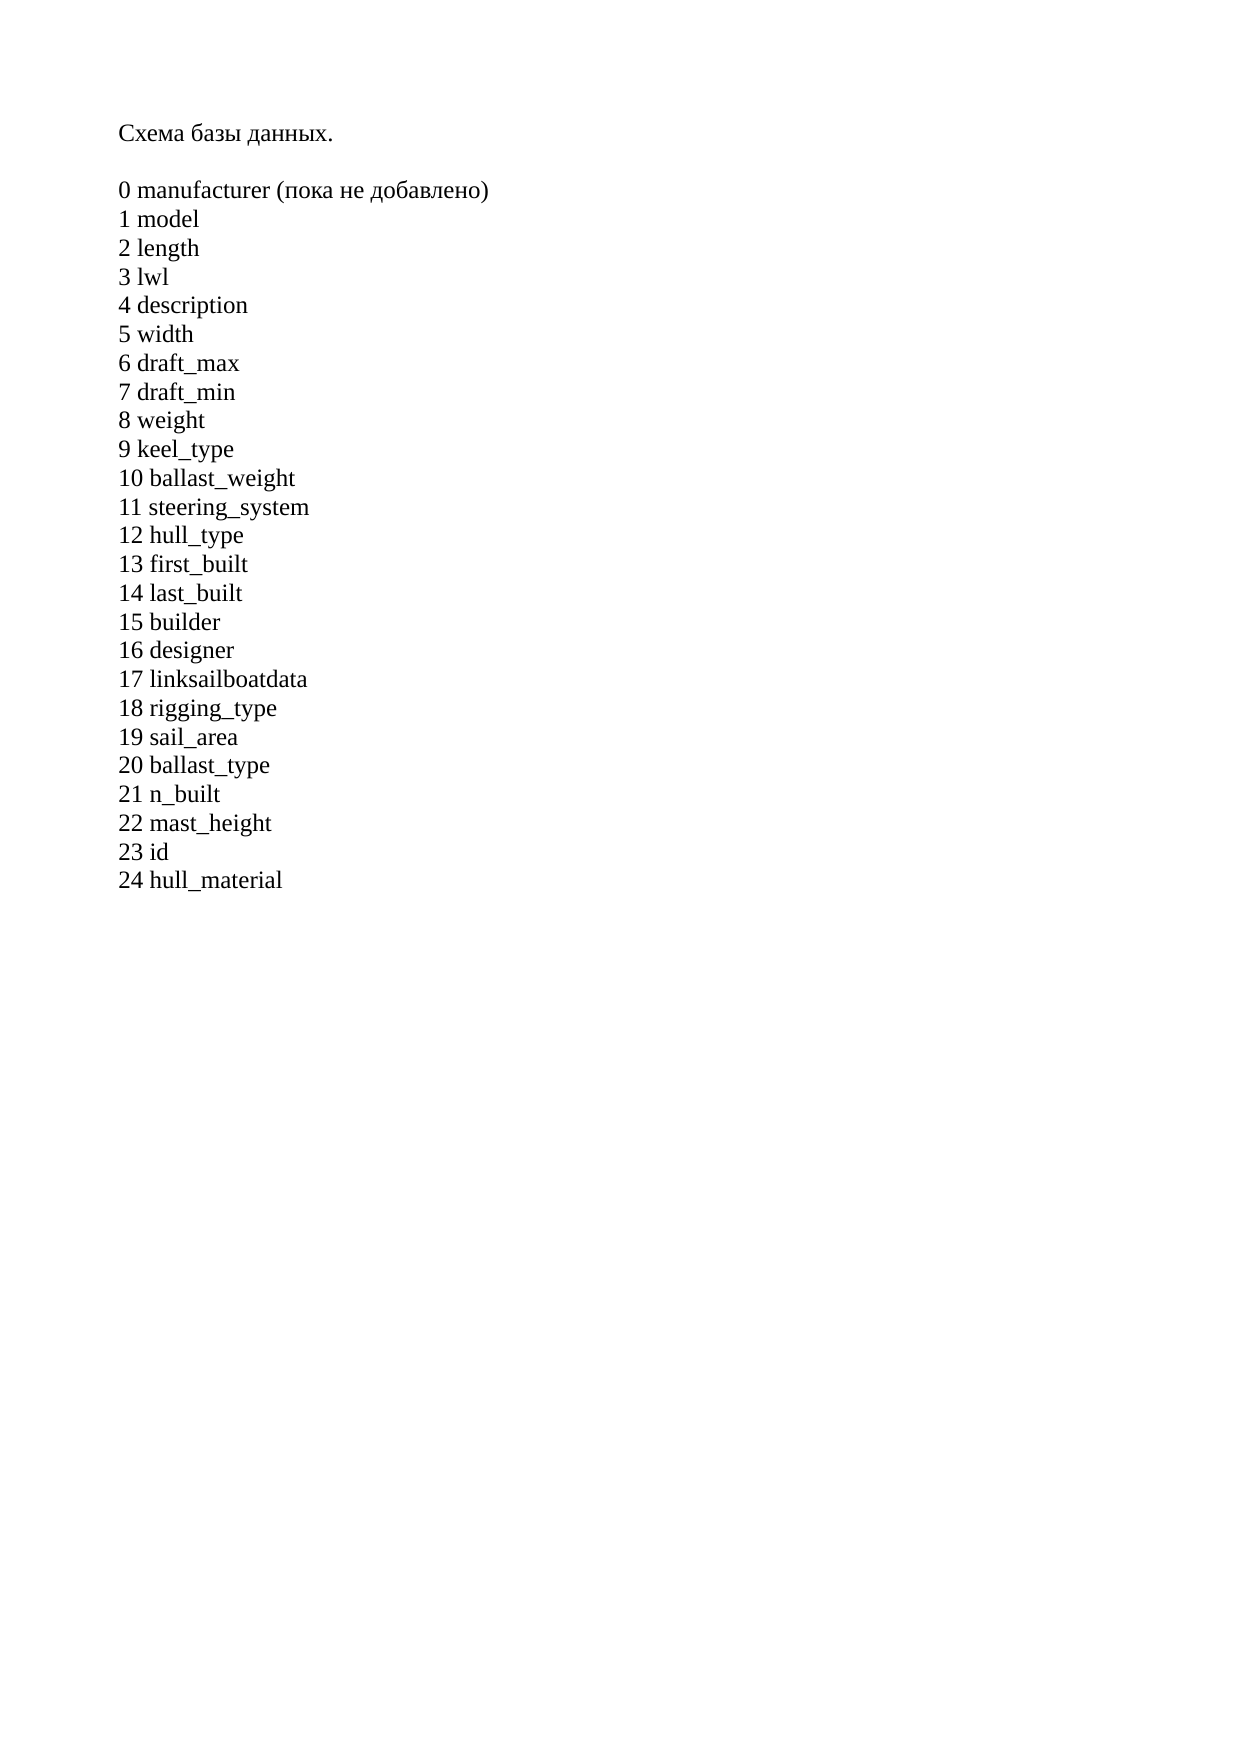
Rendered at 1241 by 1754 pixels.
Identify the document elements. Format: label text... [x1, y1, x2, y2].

text 11 steering_system [118, 492, 1122, 521]
text 20 ballast_type [118, 751, 1122, 779]
text 15 builder [118, 607, 1122, 636]
text 14 last_built [118, 578, 1122, 607]
text 16 designer [118, 636, 1122, 664]
text Схема базы данных. [118, 118, 1122, 147]
text 2 length [118, 233, 1122, 262]
text 12 hull_type [118, 521, 1122, 549]
text 10 ballast_weight [118, 463, 1122, 492]
text 1 model [118, 204, 1122, 233]
text 19 sail_area [118, 722, 1122, 751]
text 3 lwl [118, 262, 1122, 291]
text 5 width [118, 319, 1122, 348]
text 13 first_built [118, 549, 1122, 578]
text 17 linksailboatdata [118, 664, 1122, 693]
text 23 id [118, 837, 1122, 866]
text 18 rigging_type [118, 693, 1122, 722]
text 6 draft_max [118, 348, 1122, 377]
text 22 mast_height [118, 808, 1122, 837]
text 8 weight [118, 406, 1122, 434]
text 4 description [118, 291, 1122, 319]
text 24 hull_material [118, 866, 1122, 894]
text 7 draft_min [118, 377, 1122, 406]
text 21 n_built [118, 779, 1122, 808]
text 9 keel_type [118, 434, 1122, 463]
text 0 manufacturer (пока не добавлено) [118, 176, 1122, 204]
